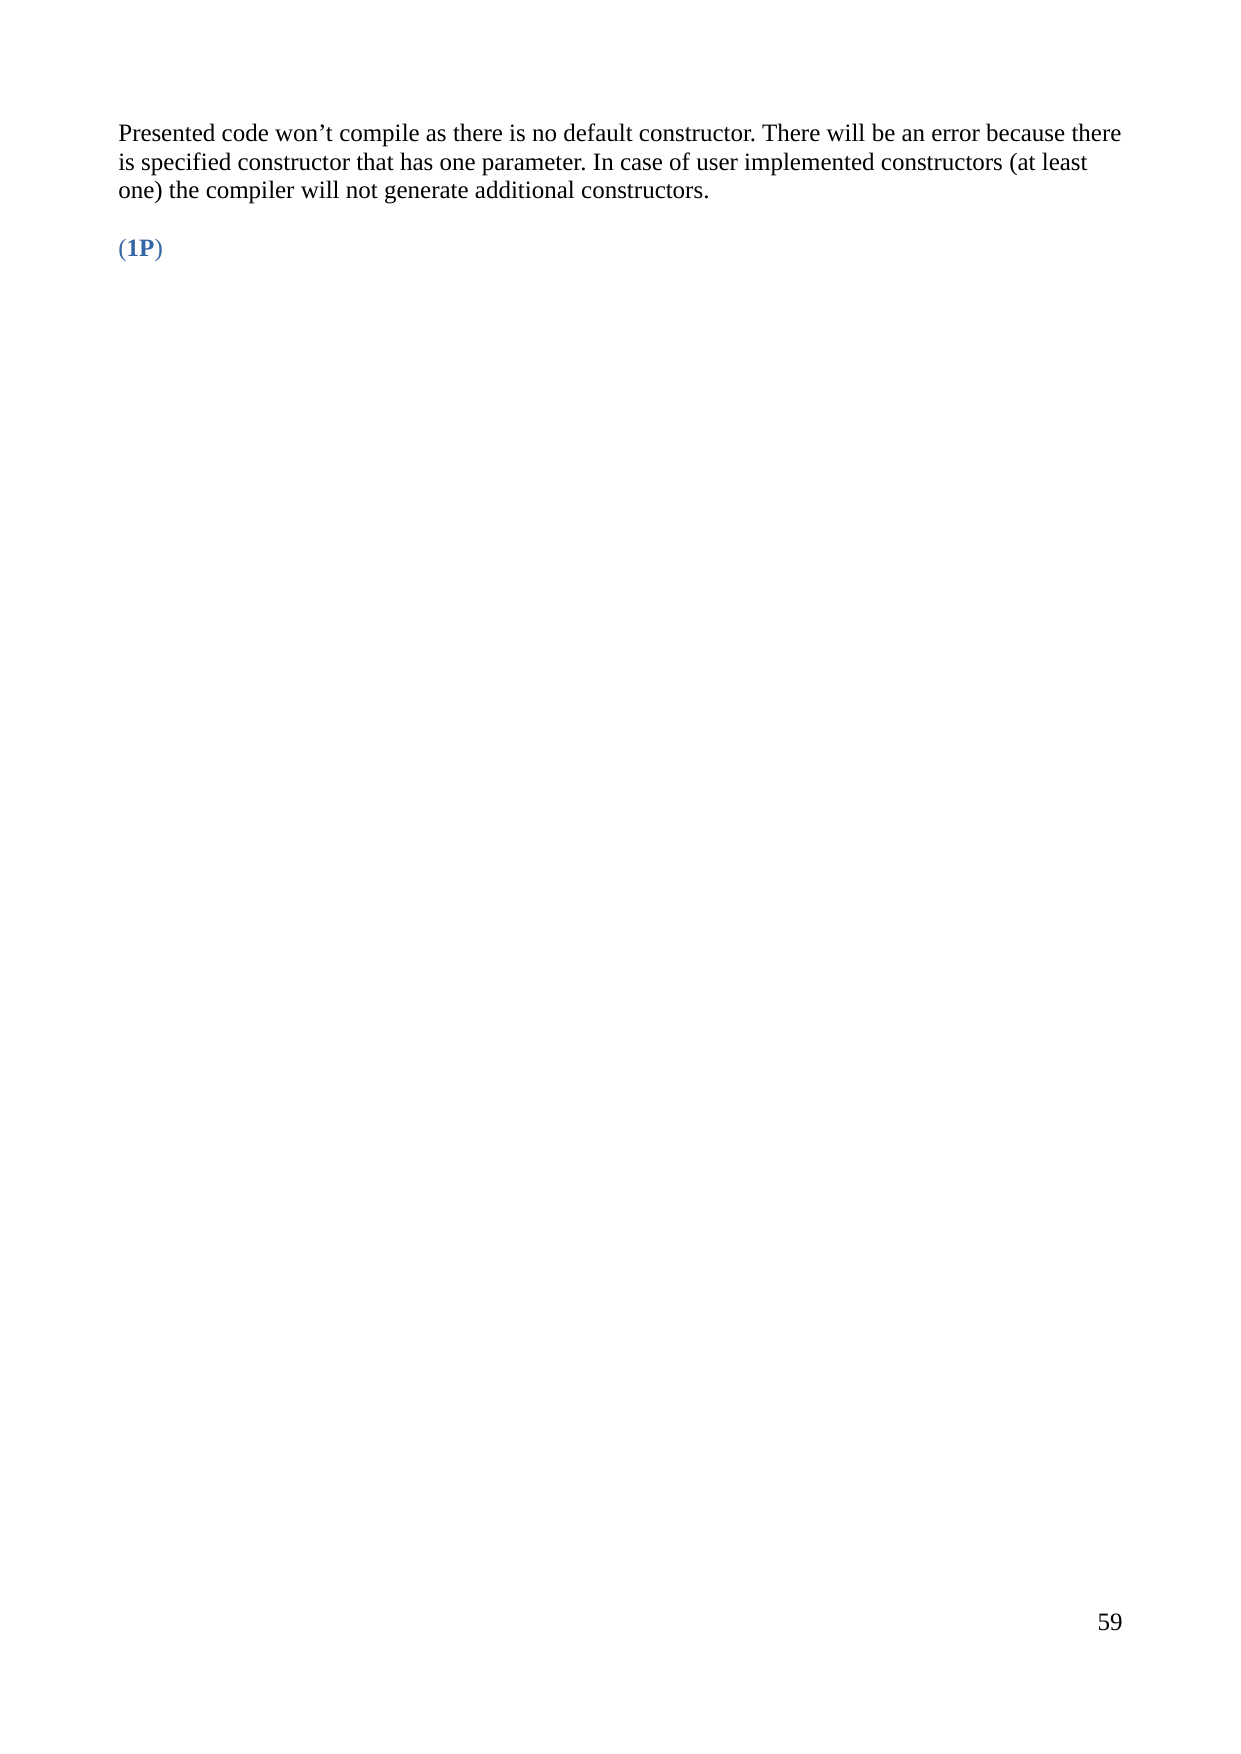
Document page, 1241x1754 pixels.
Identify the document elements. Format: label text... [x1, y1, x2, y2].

text Presented code won’t compile as there is no default constructor. There will be an error because there is specified constructor that has one parameter. In case of user implemented constructors (at least one) the compiler will not generate additional constructors. (1P) [118, 118, 1122, 262]
